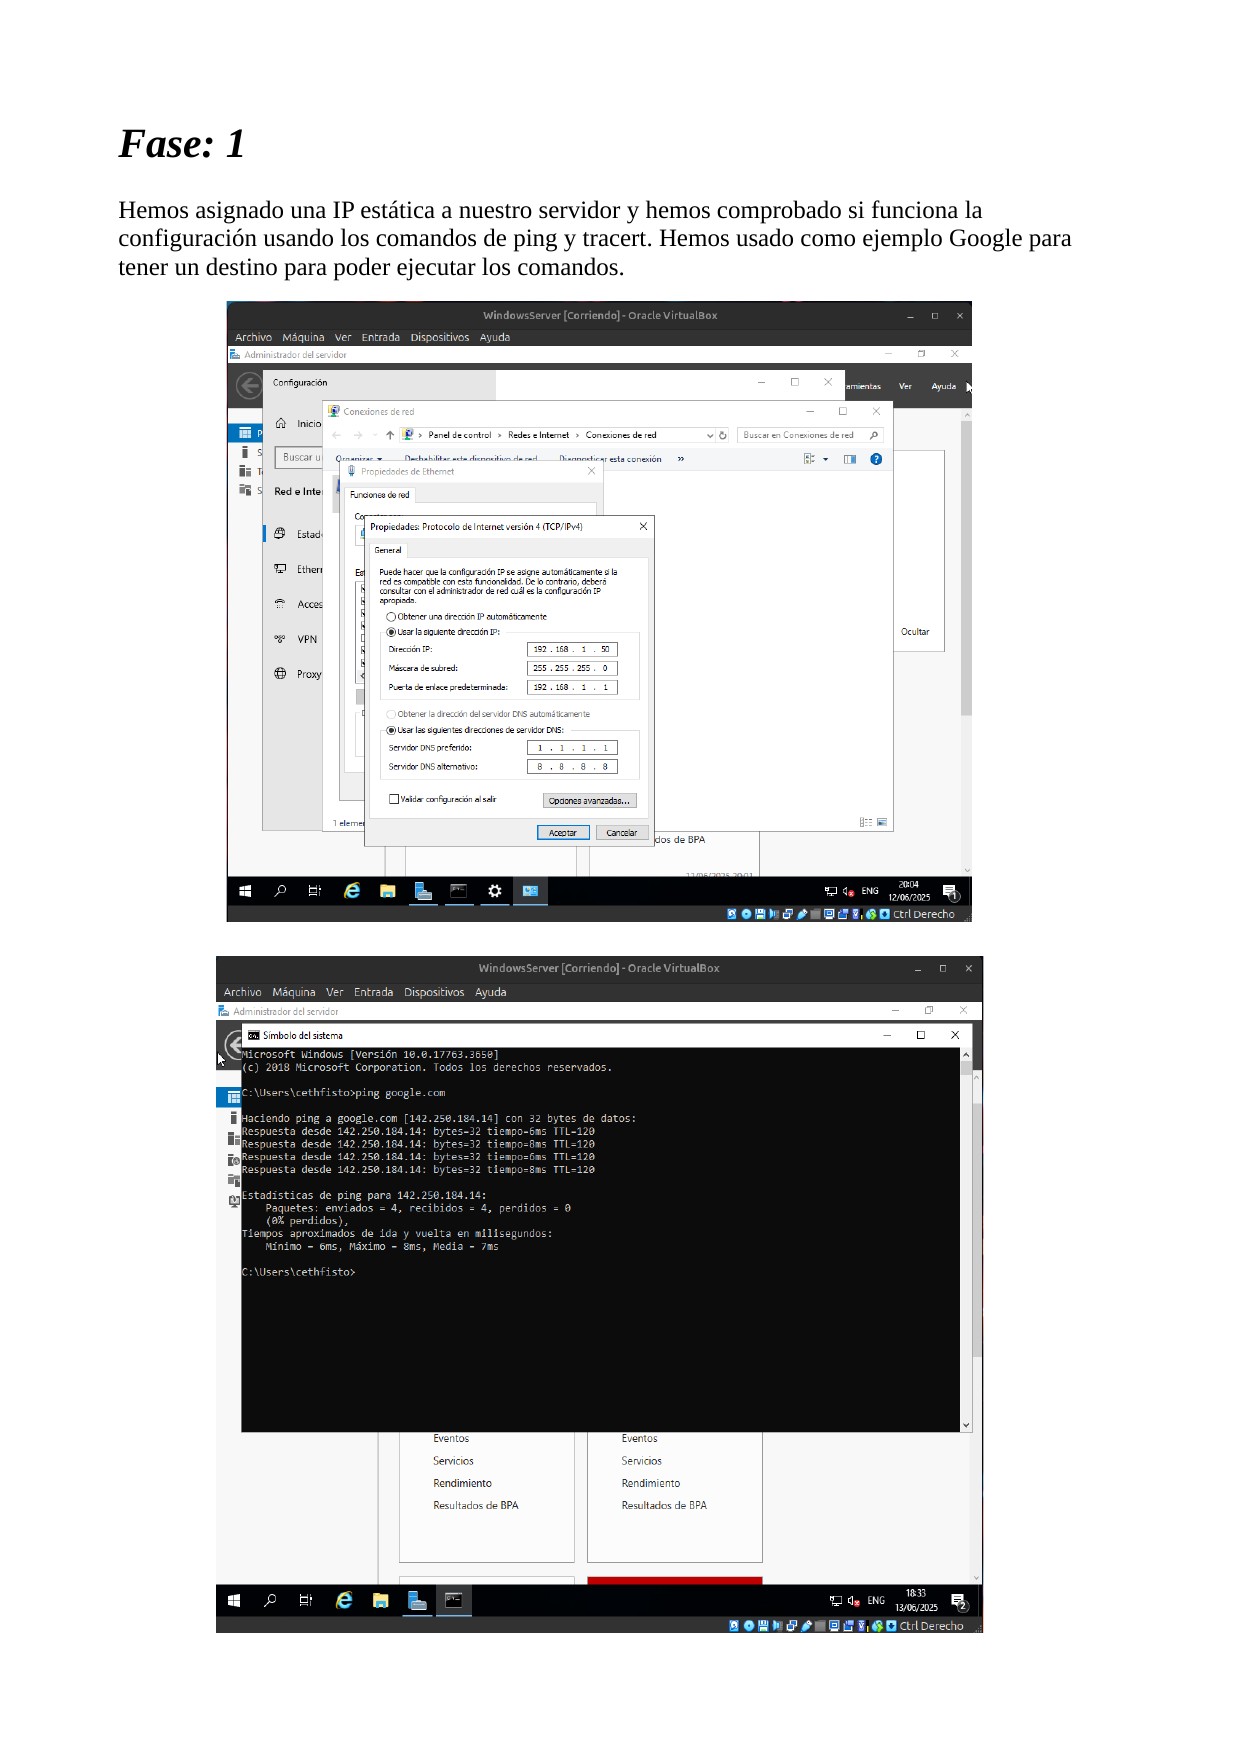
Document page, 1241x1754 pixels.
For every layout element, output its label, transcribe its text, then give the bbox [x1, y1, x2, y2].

picture [226, 301, 972, 922]
picture [216, 956, 984, 1633]
text Fase: 1 [118, 118, 1122, 166]
text Hemos asignado una IP estática a nuestro servidor y hemos comprobado si funciona la configuración usando los comandos de ping y tracert. Hemos usado como ejemplo Google para tener un destino para poder ejecutar los comandos. [118, 195, 1122, 281]
